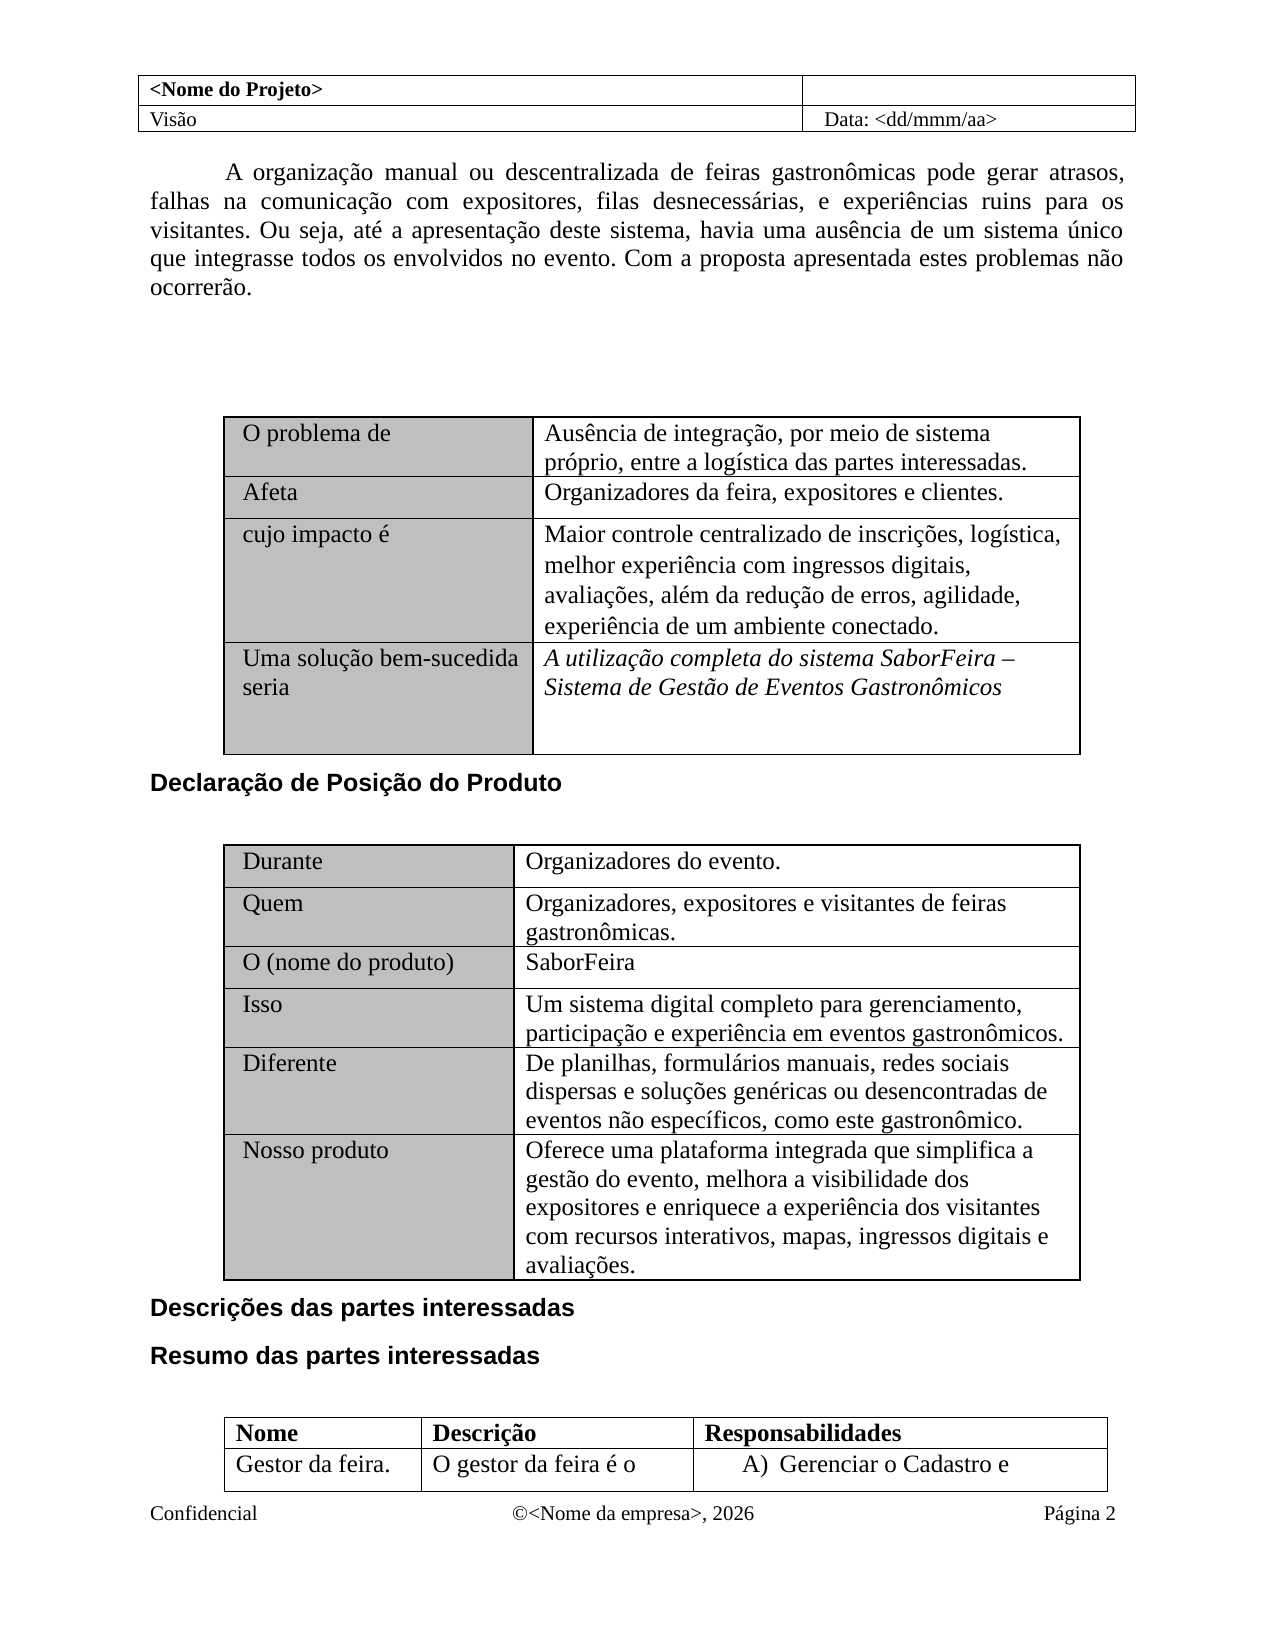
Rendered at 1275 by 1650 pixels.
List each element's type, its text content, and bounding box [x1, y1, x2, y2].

table_header Descrição [422, 1418, 693, 1448]
table_cell Quem [225, 888, 513, 946]
table_cell SaborFeira [515, 947, 1079, 988]
table_cell cujo impacto é [225, 519, 532, 642]
table_header Nome [225, 1418, 421, 1448]
table_header O problema de [225, 418, 532, 476]
table_cell A utilização completa do sistema SaborFeira – Sistema de Gestão de Eventos Gastronômicos [534, 643, 1079, 754]
text A organização manual ou descentralizada de feiras gastronômicas pode gerar atrasos, falhas na comunicação com expositores, filas desnecessárias, e experiências ruins para os visitantes. Ou seja, até a apresentação deste sistema, havia uma ausência de um sistema único que integrasse todos os envolvidos no evento. Com a proposta apresentada estes problemas não ocorrerão. [150, 157, 1125, 301]
table_header Ausência de integração, por meio de sistema próprio, entre a logística das partes interessadas. [534, 418, 1079, 476]
table_cell Uma solução bem-sucedida seria [225, 643, 532, 754]
table_header Durante [225, 846, 513, 887]
table_cell Diferente [225, 1048, 513, 1134]
table_cell Organizadores, expositores e visitantes de feiras gastronômicas. [515, 888, 1079, 946]
table_cell Afeta [225, 477, 532, 518]
table_cell Nosso produto [225, 1135, 513, 1279]
table_cell Maior controle centralizado de inscrições, logística, melhor experiência com ingressos digitais, avaliações, além da redução de erros, agilidade, experiência de um ambiente conectado. [534, 519, 1079, 642]
table_cell De planilhas, formulários manuais, redes sociais dispersas e soluções genéricas ou desencontradas de eventos não específicos, como este gastronômico. [515, 1048, 1079, 1134]
subtitle Descrições das partes interessadas [150, 1293, 1125, 1322]
table_cell Um sistema digital completo para gerenciamento, participação e experiência em eventos gastronômicos. [515, 989, 1079, 1047]
table_cell Oferece uma plataforma integrada que simplifica a gestão do evento, melhora a visibilidade dos expositores e enriquece a experiência dos visitantes com recursos interativos, mapas, ingressos digitais e avaliações. [515, 1135, 1079, 1279]
table_cell O gestor da feira é o [422, 1449, 693, 1491]
subtitle Resumo das partes interessadas [150, 1341, 1125, 1369]
table_header Responsabilidades [694, 1418, 1107, 1448]
table_cell Isso [225, 989, 513, 1047]
table_header Organizadores do evento. [515, 846, 1079, 887]
subtitle Declaração de Posição do Produto [150, 768, 1125, 796]
table_cell Organizadores da feira, expositores e clientes. [534, 477, 1079, 518]
table_cell Gerenciar o Cadastro e [694, 1449, 1107, 1491]
table_cell O (nome do produto) [225, 947, 513, 988]
table_cell Gestor da feira. [225, 1449, 421, 1491]
